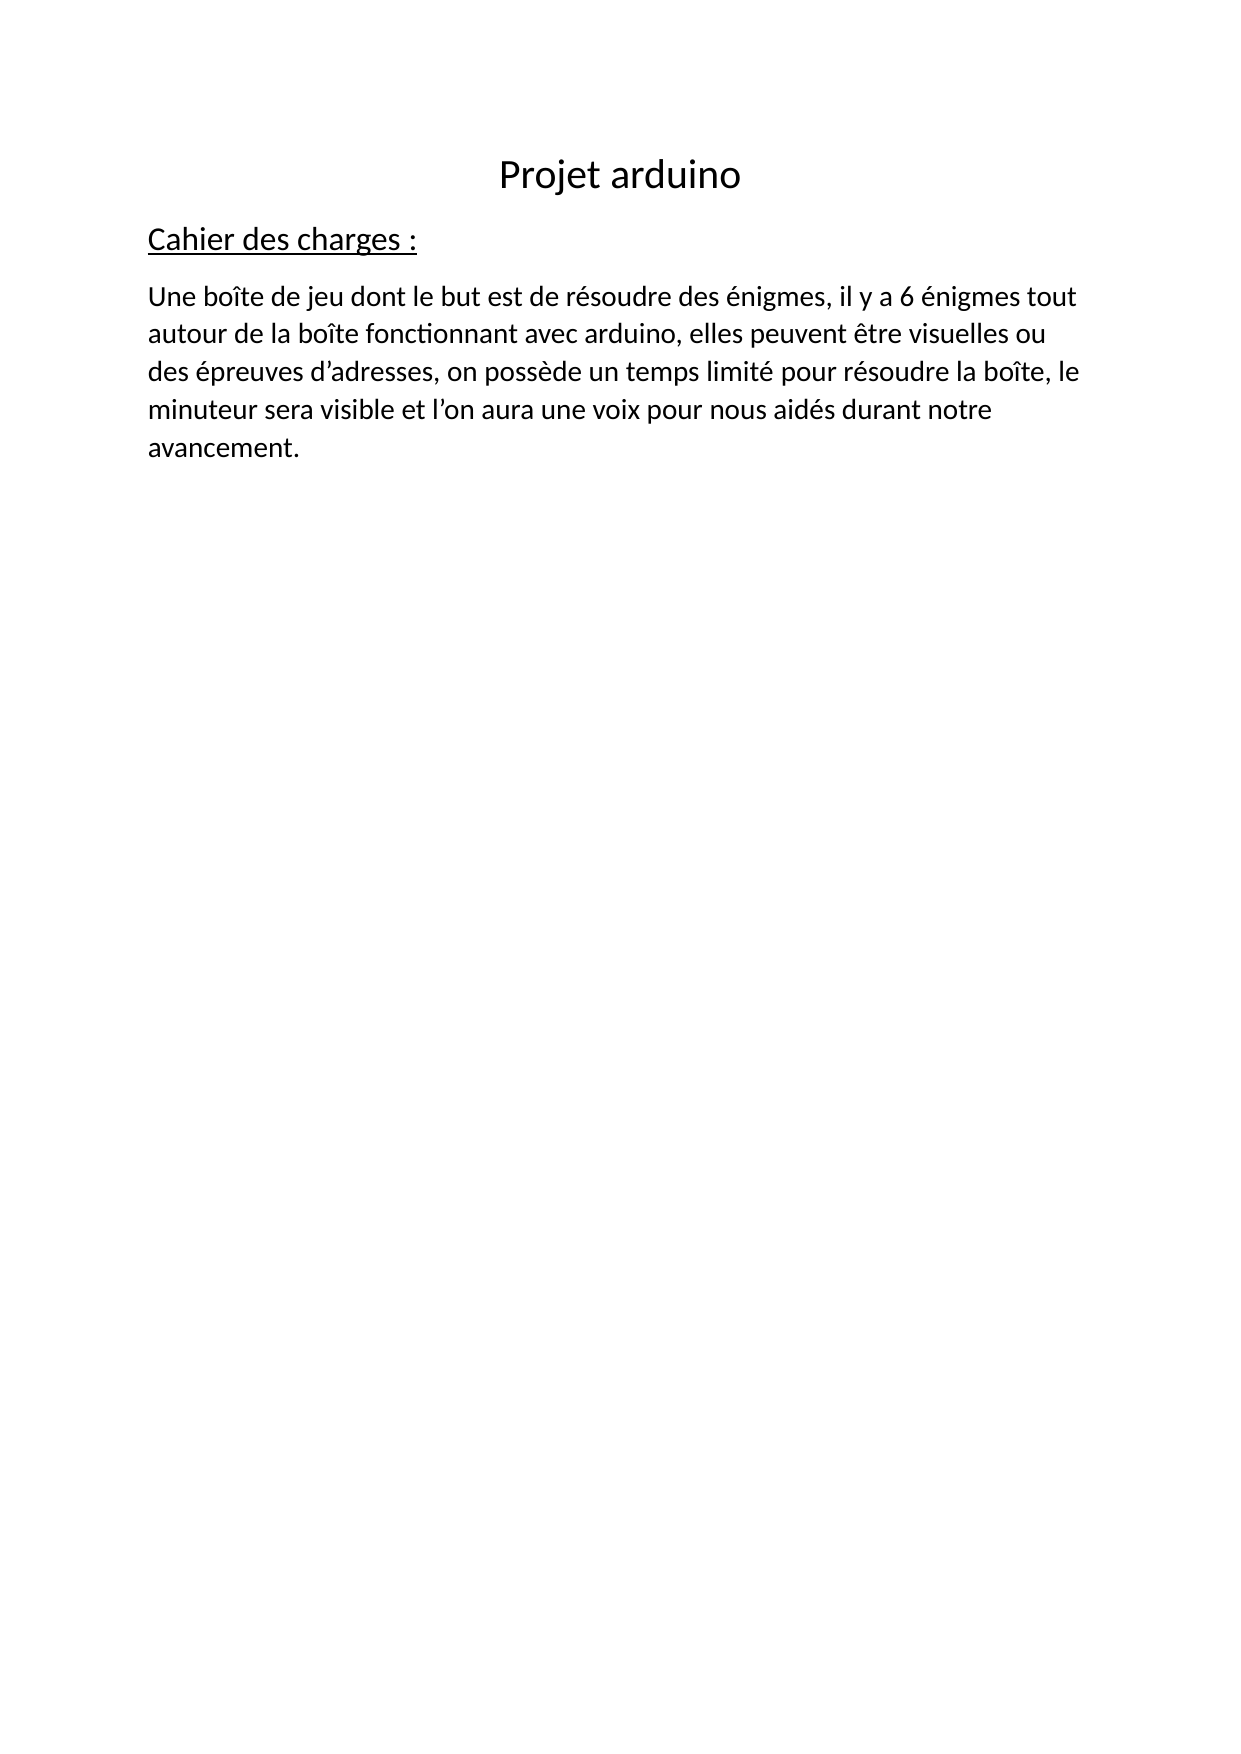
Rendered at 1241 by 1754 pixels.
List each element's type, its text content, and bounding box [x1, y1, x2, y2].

text Cahier des charges : [148, 218, 1093, 259]
text Projet arduino [148, 148, 1093, 198]
text Une boîte de jeu dont le but est de résoudre des énigmes, il y a 6 énigmes tout autour de la boîte fonctionnant avec arduino, elles peuvent être visuelles ou des épreuves d’adresses, on possède un temps limité pour résoudre la boîte, le minuteur sera visible et l’on aura une voix pour nous aidés durant notre avancement. [148, 278, 1093, 464]
